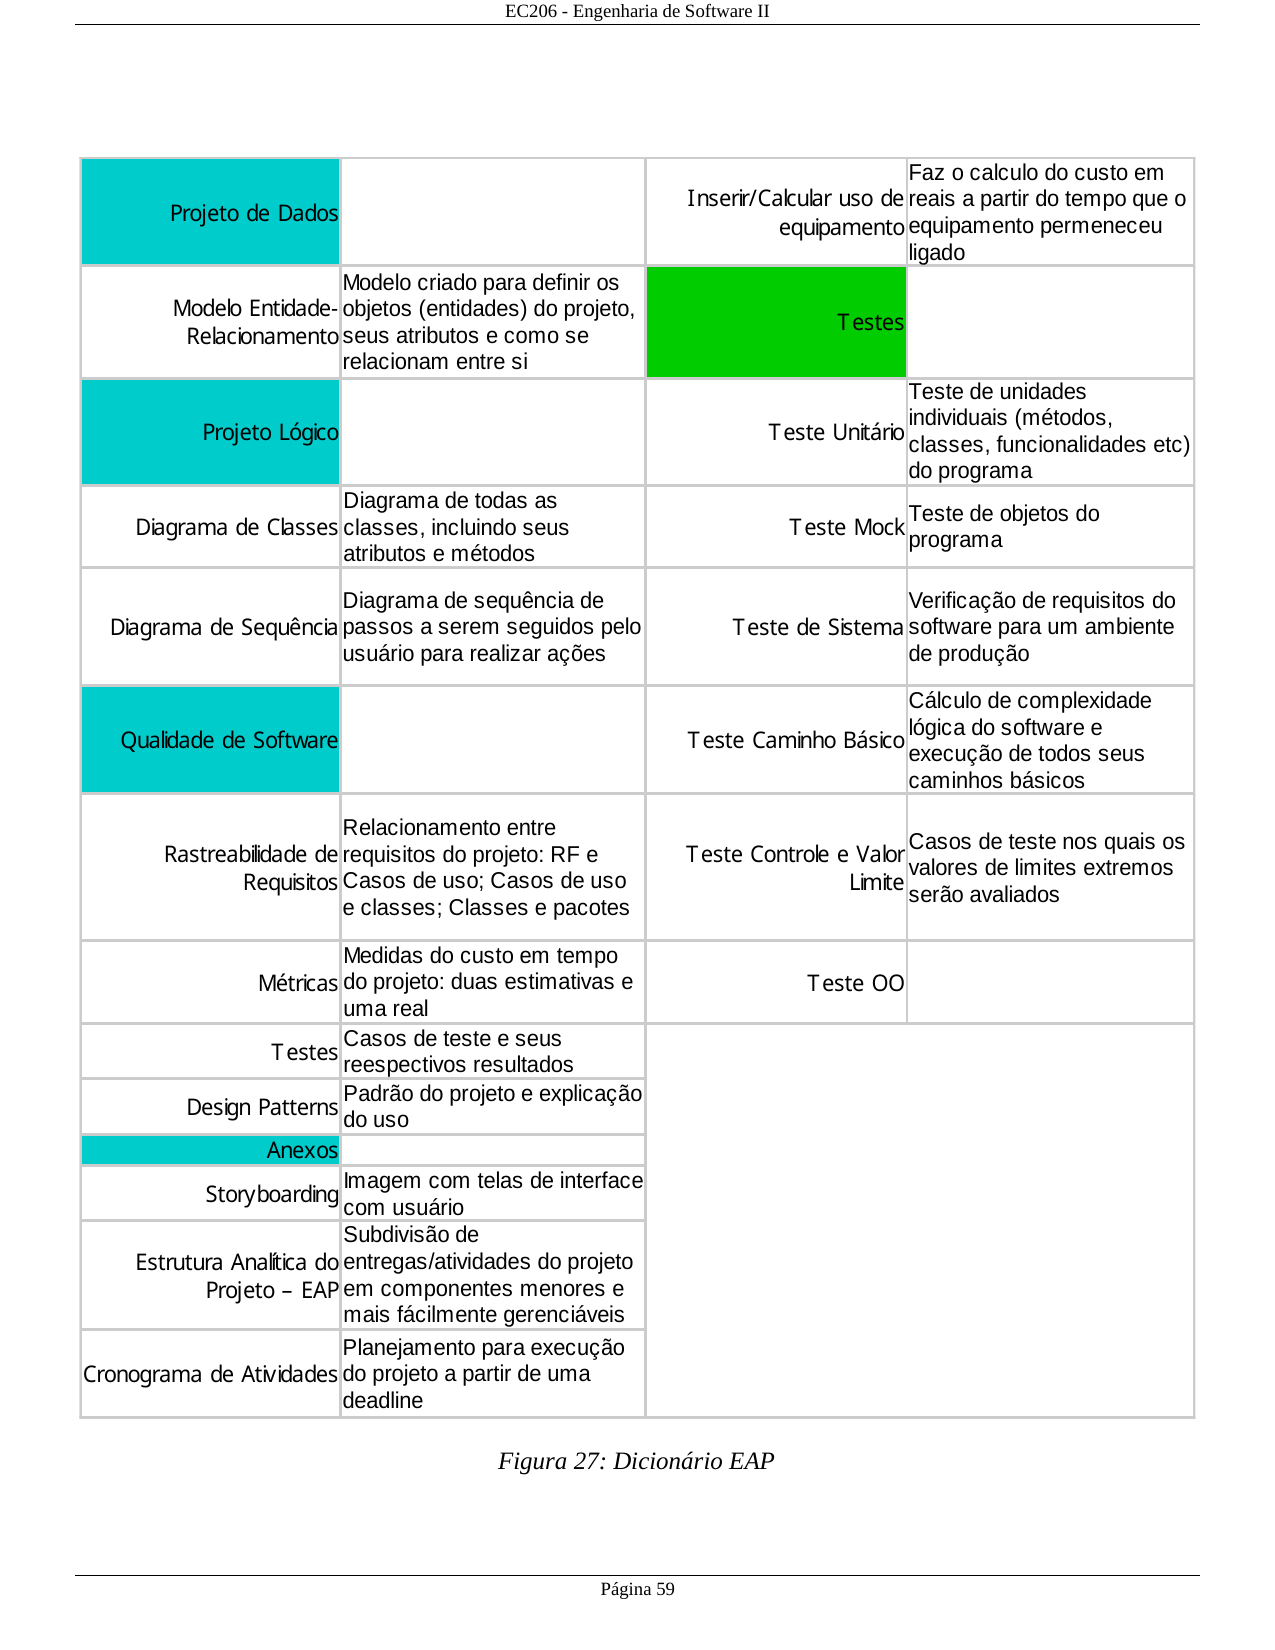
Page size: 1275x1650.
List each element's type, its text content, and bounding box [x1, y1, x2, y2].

text Figura 27: Dicionário EAP [71, 170, 1204, 1475]
